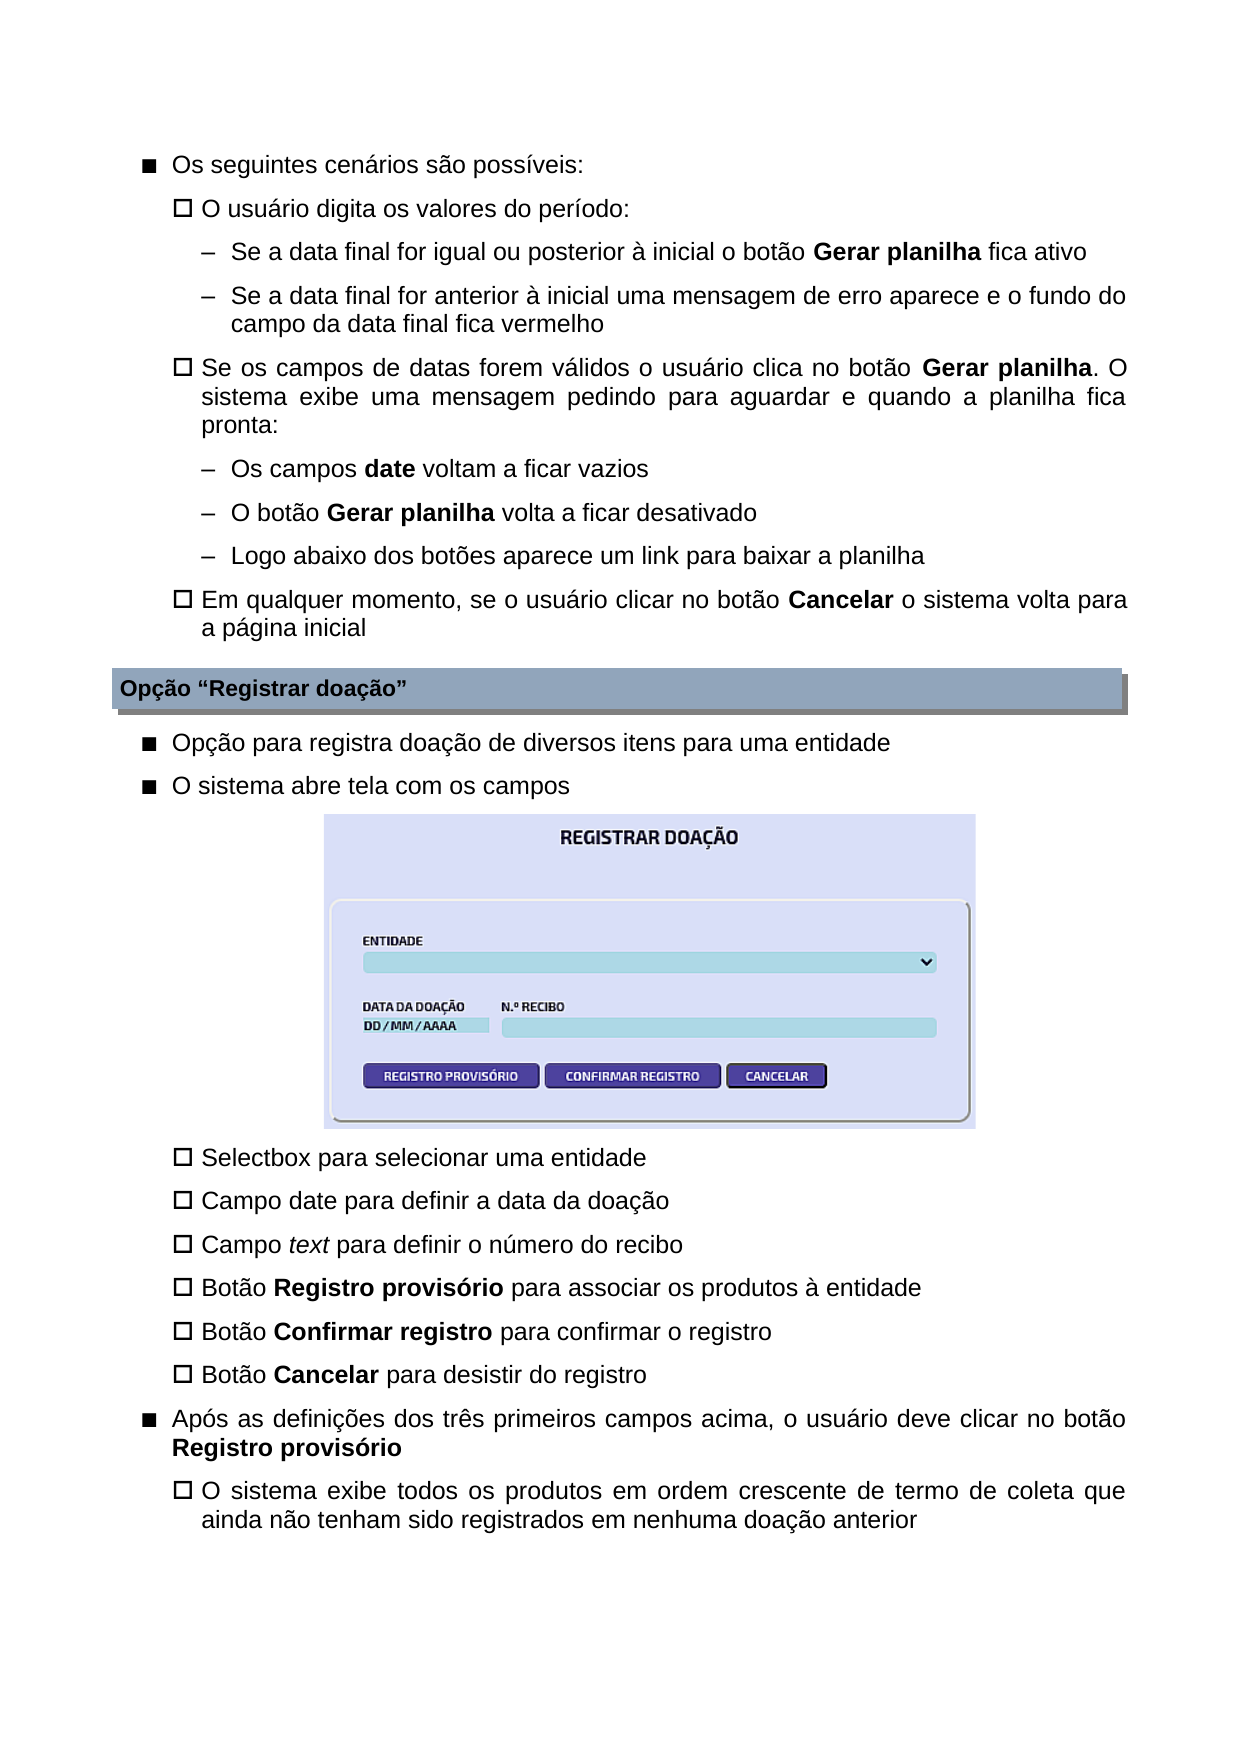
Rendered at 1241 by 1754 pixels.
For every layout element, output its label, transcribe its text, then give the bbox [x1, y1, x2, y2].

list Botão Confirmar registro para confirmar o registro [172, 1317, 1128, 1346]
text Opção “Registrar doação” [117, 673, 1118, 705]
list O sistema abre tela com os campos [142, 771, 1128, 800]
list Campo text para definir o número do recibo [172, 1230, 1128, 1259]
list Os campos date voltam a ficar vazios [201, 454, 1128, 483]
list Se os campos de datas forem válidos o usuário clica no botão Gerar planilha. O sistema exibe uma mensagem pedindo para aguardar e quando a planilha fica pronta: [172, 353, 1128, 439]
list Após as definições dos três primeiros campos acima, o usuário deve clicar no botão Registro provisório [142, 1404, 1128, 1462]
list Logo abaixo dos botões aparece um link para baixar a planilha [201, 541, 1128, 570]
list Botão Cancelar para desistir do registro [172, 1361, 1128, 1389]
list Opção para registra doação de diversos itens para uma entidade [142, 728, 1128, 757]
list O usuário digita os valores do período: [172, 193, 1128, 222]
list Botão Registro provisório para associar os produtos à entidade [172, 1273, 1128, 1302]
list Selectbox para selecionar uma entidade [172, 1143, 1128, 1172]
list Se a data final for anterior à inicial uma mensagem de erro aparece e o fundo do campo da data final fica vermelho [201, 281, 1128, 338]
list O botão Gerar planilha volta a ficar desativado [201, 497, 1128, 526]
list Os seguintes cenários são possíveis: [142, 150, 1128, 179]
list Se a data final for igual ou posterior à inicial o botão Gerar planilha fica ativo [201, 237, 1128, 266]
picture [323, 814, 976, 1129]
list O sistema exibe todos os produtos em ordem crescente de termo de coleta que ainda não tenham sido registrados em nenhuma doação anterior [172, 1476, 1128, 1534]
list Em qualquer momento, se o usuário clicar no botão Cancelar o sistema volta para a página inicial [172, 584, 1128, 642]
list Campo date para definir a data da doação [172, 1186, 1128, 1215]
